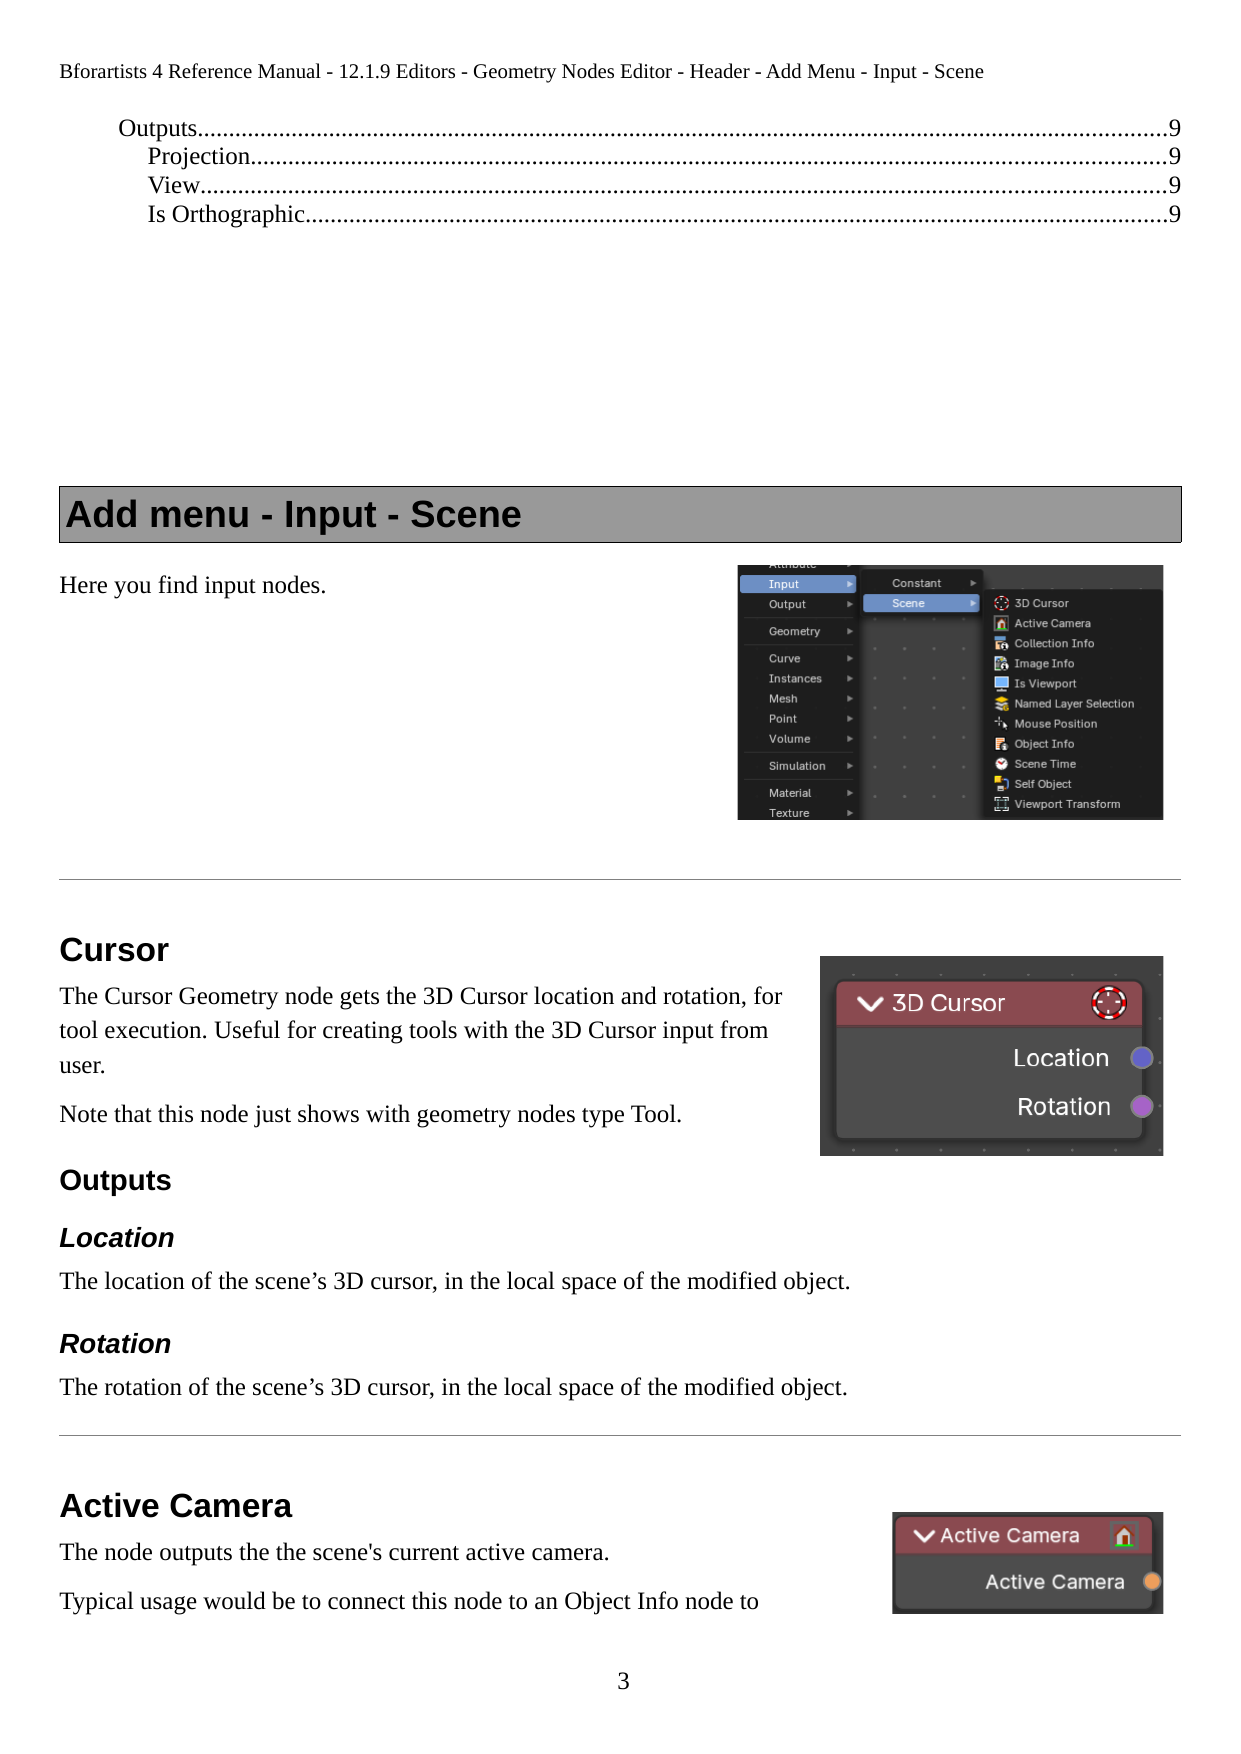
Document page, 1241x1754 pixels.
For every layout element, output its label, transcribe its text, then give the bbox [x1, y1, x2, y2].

subtitle Rotation [59, 1327, 1181, 1359]
subtitle Active Camera [59, 1486, 1181, 1524]
text Typical usage would be to connect this node to an Object Info node to [59, 1586, 1181, 1615]
subtitle Cursor [59, 930, 1181, 968]
text Outputs 9 [118, 113, 1181, 141]
subtitle Outputs [59, 1163, 1181, 1196]
table_header Add menu - Input - Scene [60, 487, 1181, 542]
picture [737, 565, 1164, 820]
text Projection 9 [147, 141, 1181, 170]
text View 9 [147, 170, 1181, 199]
text The location of the scene’s 3D cursor, in the local space of the modified object. [59, 1266, 1181, 1294]
subtitle Location [59, 1221, 1181, 1253]
text The Cursor Geometry node gets the 3D Cursor location and rotation, for tool execution. Useful for creating tools with the 3D Cursor input from user. [59, 981, 820, 1079]
picture [892, 1512, 1164, 1614]
text Note that this node just shows with geometry nodes type Tool. [59, 1099, 820, 1128]
text The rotation of the scene’s 3D cursor, in the local space of the modified object. [59, 1372, 1181, 1400]
text Here you find input nodes. [59, 570, 737, 599]
picture [820, 956, 1164, 1156]
text Is Orthographic 9 [147, 199, 1181, 228]
text The node outputs the the scene's current active camera. [59, 1537, 892, 1566]
